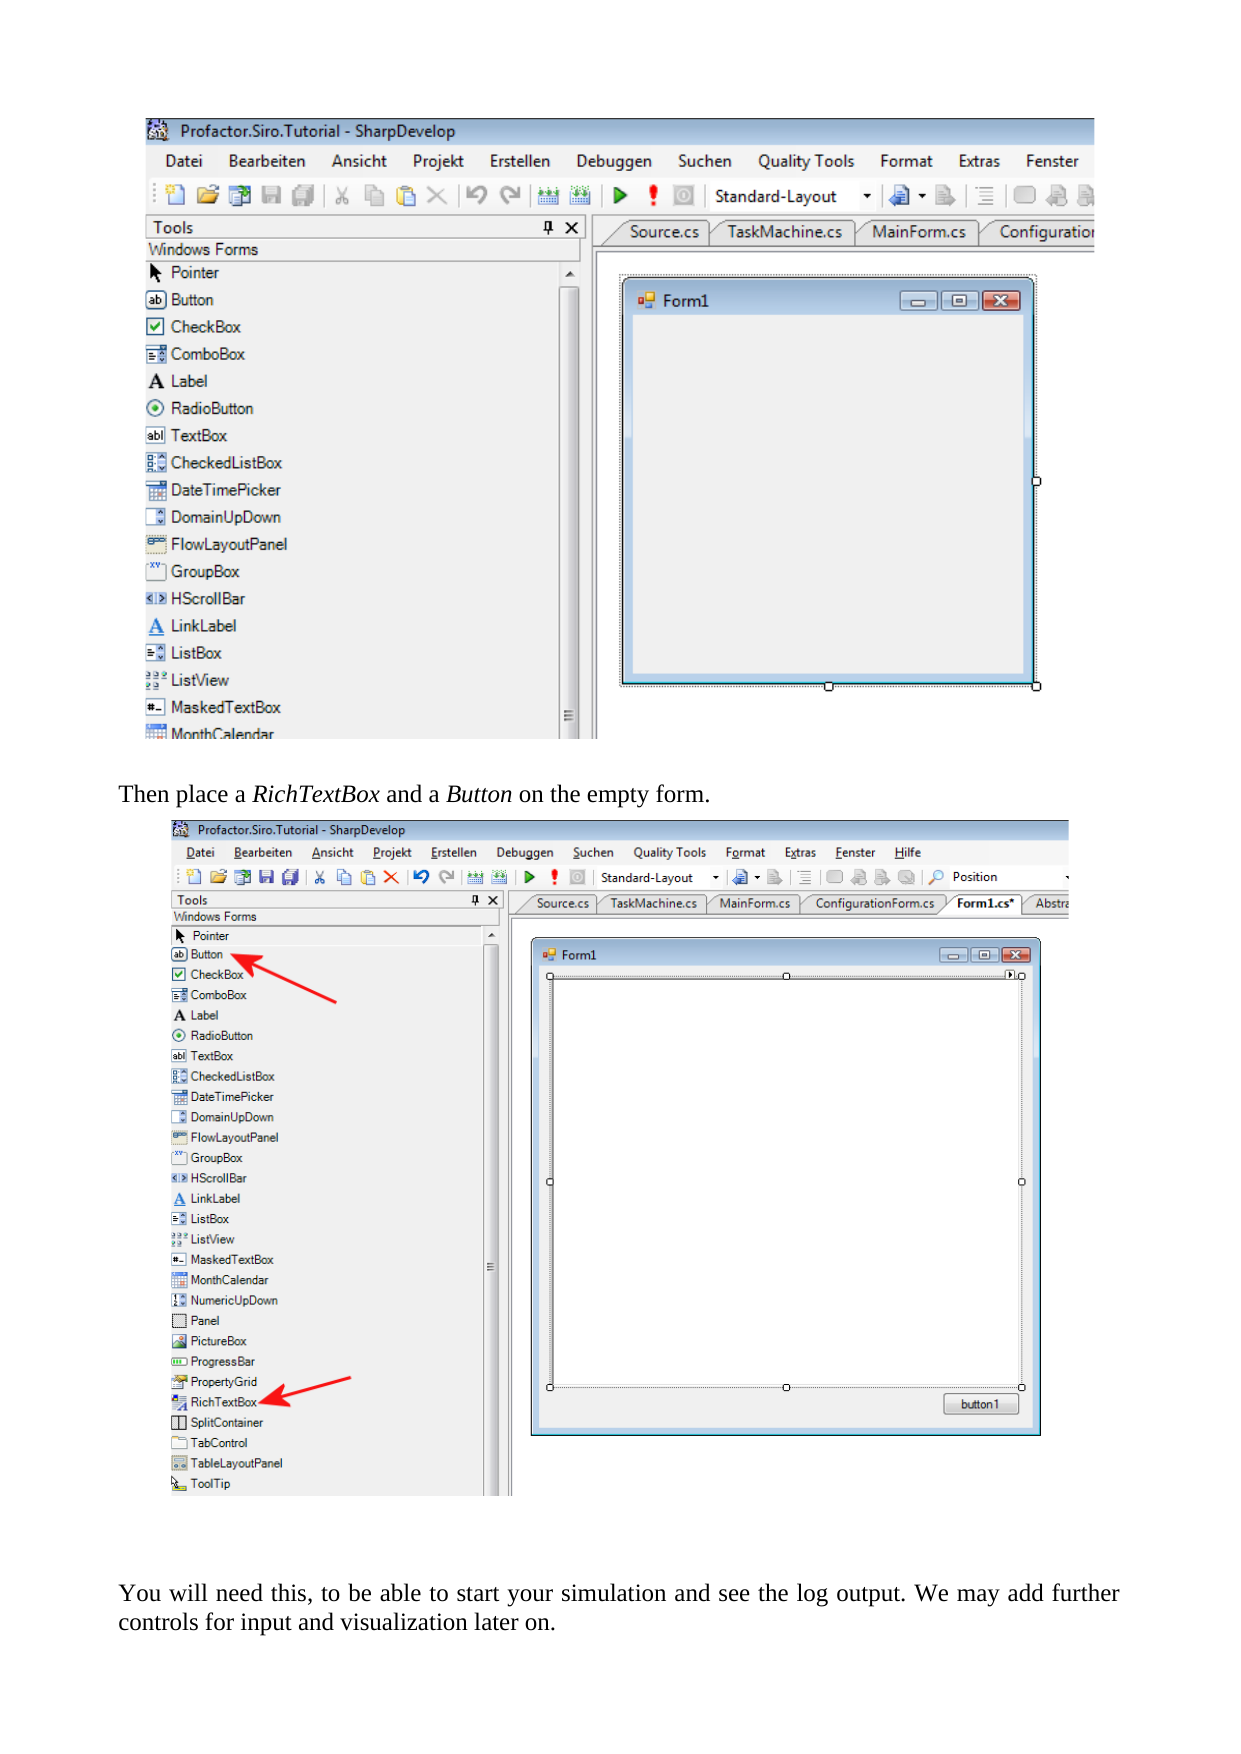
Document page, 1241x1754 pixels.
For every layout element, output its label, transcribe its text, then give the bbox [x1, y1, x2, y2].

text Then place a RichTextBox and a Button on the empty form. [118, 779, 1122, 808]
text You will need this, to be able to start your simulation and see the log output. We may add further controls for input and visualization later on. [118, 1578, 1122, 1635]
